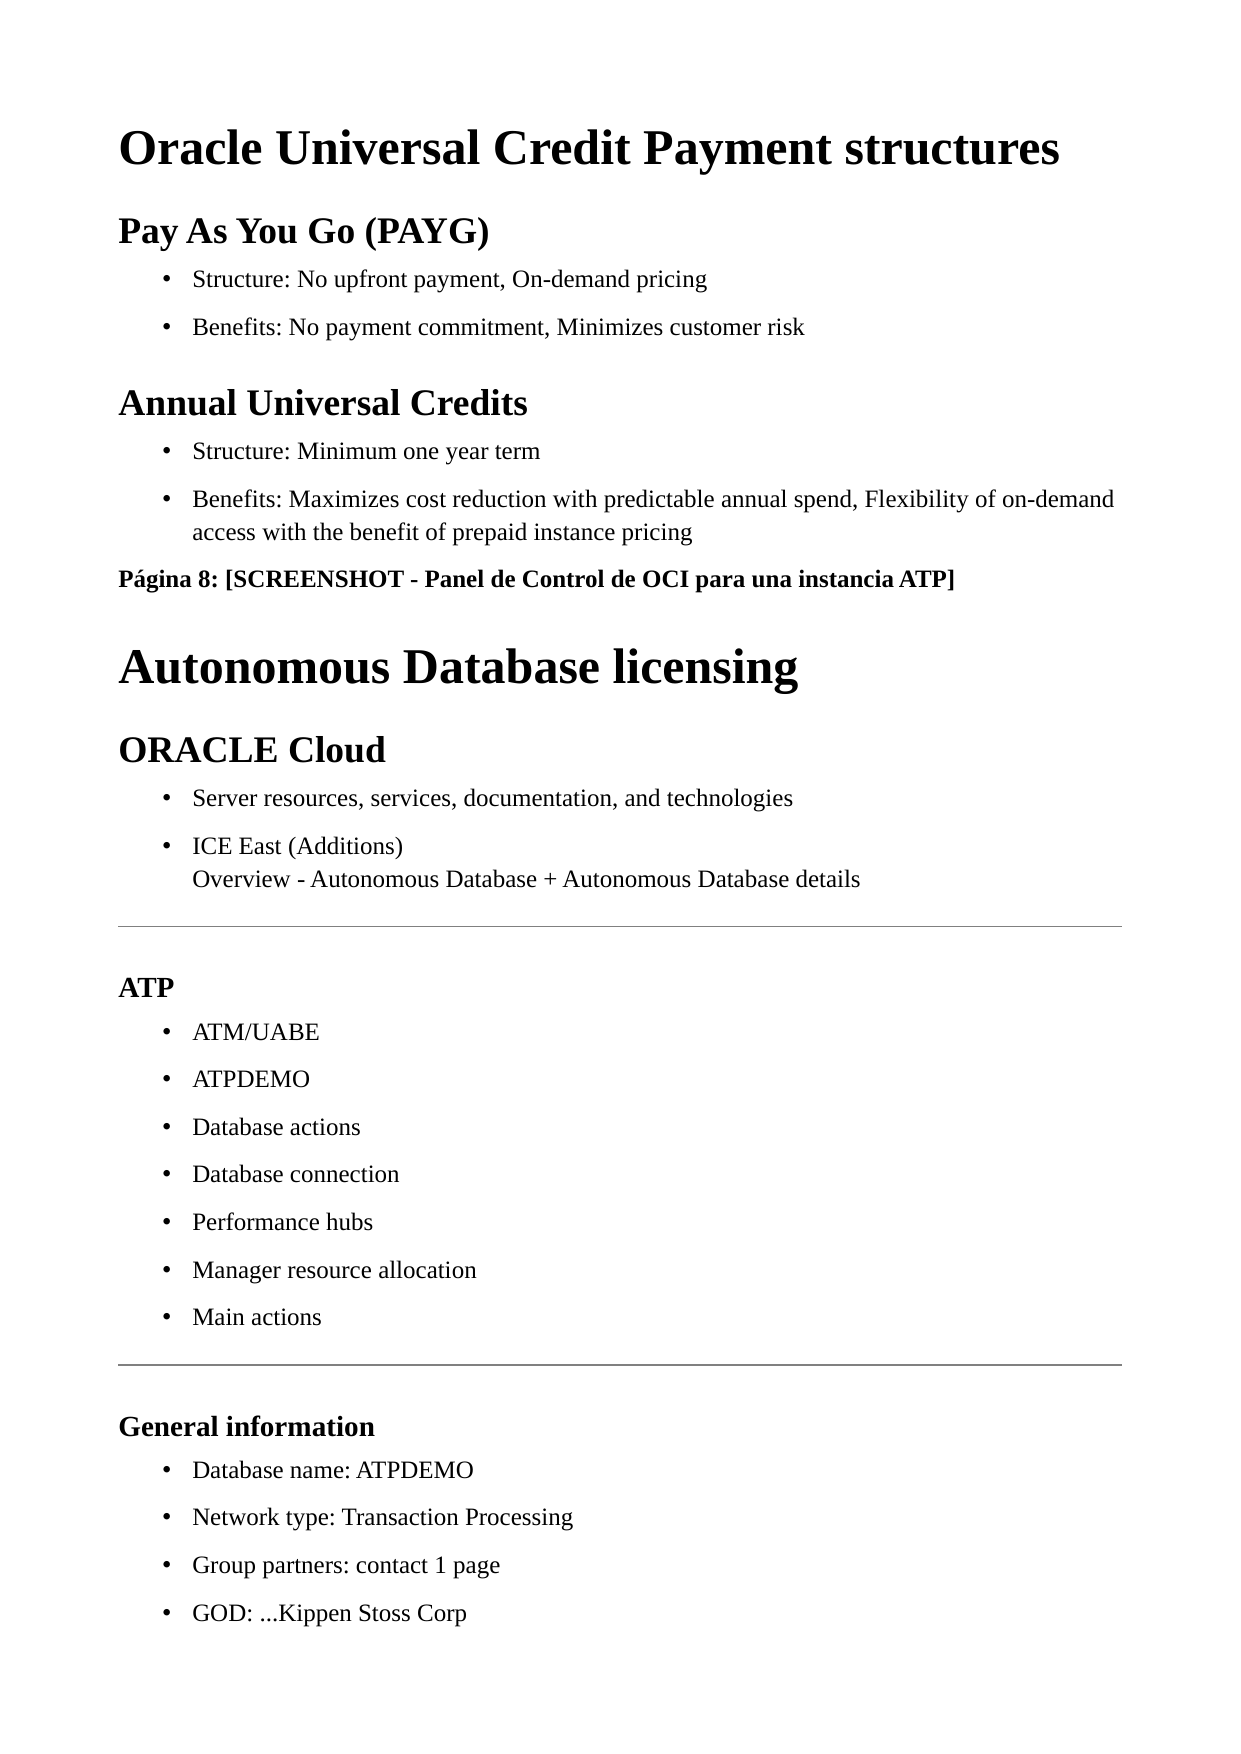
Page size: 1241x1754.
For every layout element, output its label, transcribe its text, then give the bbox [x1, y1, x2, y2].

list Database actions [162, 1112, 1122, 1141]
list Manager resource allocation [162, 1255, 1122, 1283]
text Página 8: [SCREENSHOT - Panel de Control de OCI para una instancia ATP] [118, 564, 1122, 593]
list Benefits: Maximizes cost reduction with predictable annual spend, Flexibility of on-demand access with the benefit of prepaid instance pricing [162, 484, 1122, 546]
subtitle ORACLE Cloud [118, 728, 1122, 771]
subtitle ATP [118, 971, 1122, 1004]
subtitle Oracle Universal Credit Payment structures [118, 118, 1122, 176]
list GOD: ...Kippen Stoss Corp [162, 1598, 1122, 1626]
list Benefits: No payment commitment, Minimizes customer risk [162, 312, 1122, 341]
list ATPDEMO [162, 1064, 1122, 1093]
list Performance hubs [162, 1207, 1122, 1236]
list ICE East (Additions) Overview - Autonomous Database + Autonomous Database details [162, 831, 1122, 893]
list Database connection [162, 1159, 1122, 1188]
subtitle Pay As You Go (PAYG) [118, 209, 1122, 252]
list Database name: ATPDEMO [162, 1455, 1122, 1483]
list Structure: No upfront payment, On-demand pricing [162, 264, 1122, 293]
subtitle Annual Universal Credits [118, 381, 1122, 424]
subtitle Autonomous Database licensing [118, 637, 1122, 694]
list Network type: Transaction Processing [162, 1502, 1122, 1531]
list ATM/UABE [162, 1017, 1122, 1045]
list Main actions [162, 1302, 1122, 1331]
subtitle General information [118, 1409, 1122, 1442]
list Group partners: contact 1 page [162, 1550, 1122, 1579]
list Server resources, services, documentation, and technologies [162, 783, 1122, 812]
list Structure: Minimum one year term [162, 436, 1122, 465]
